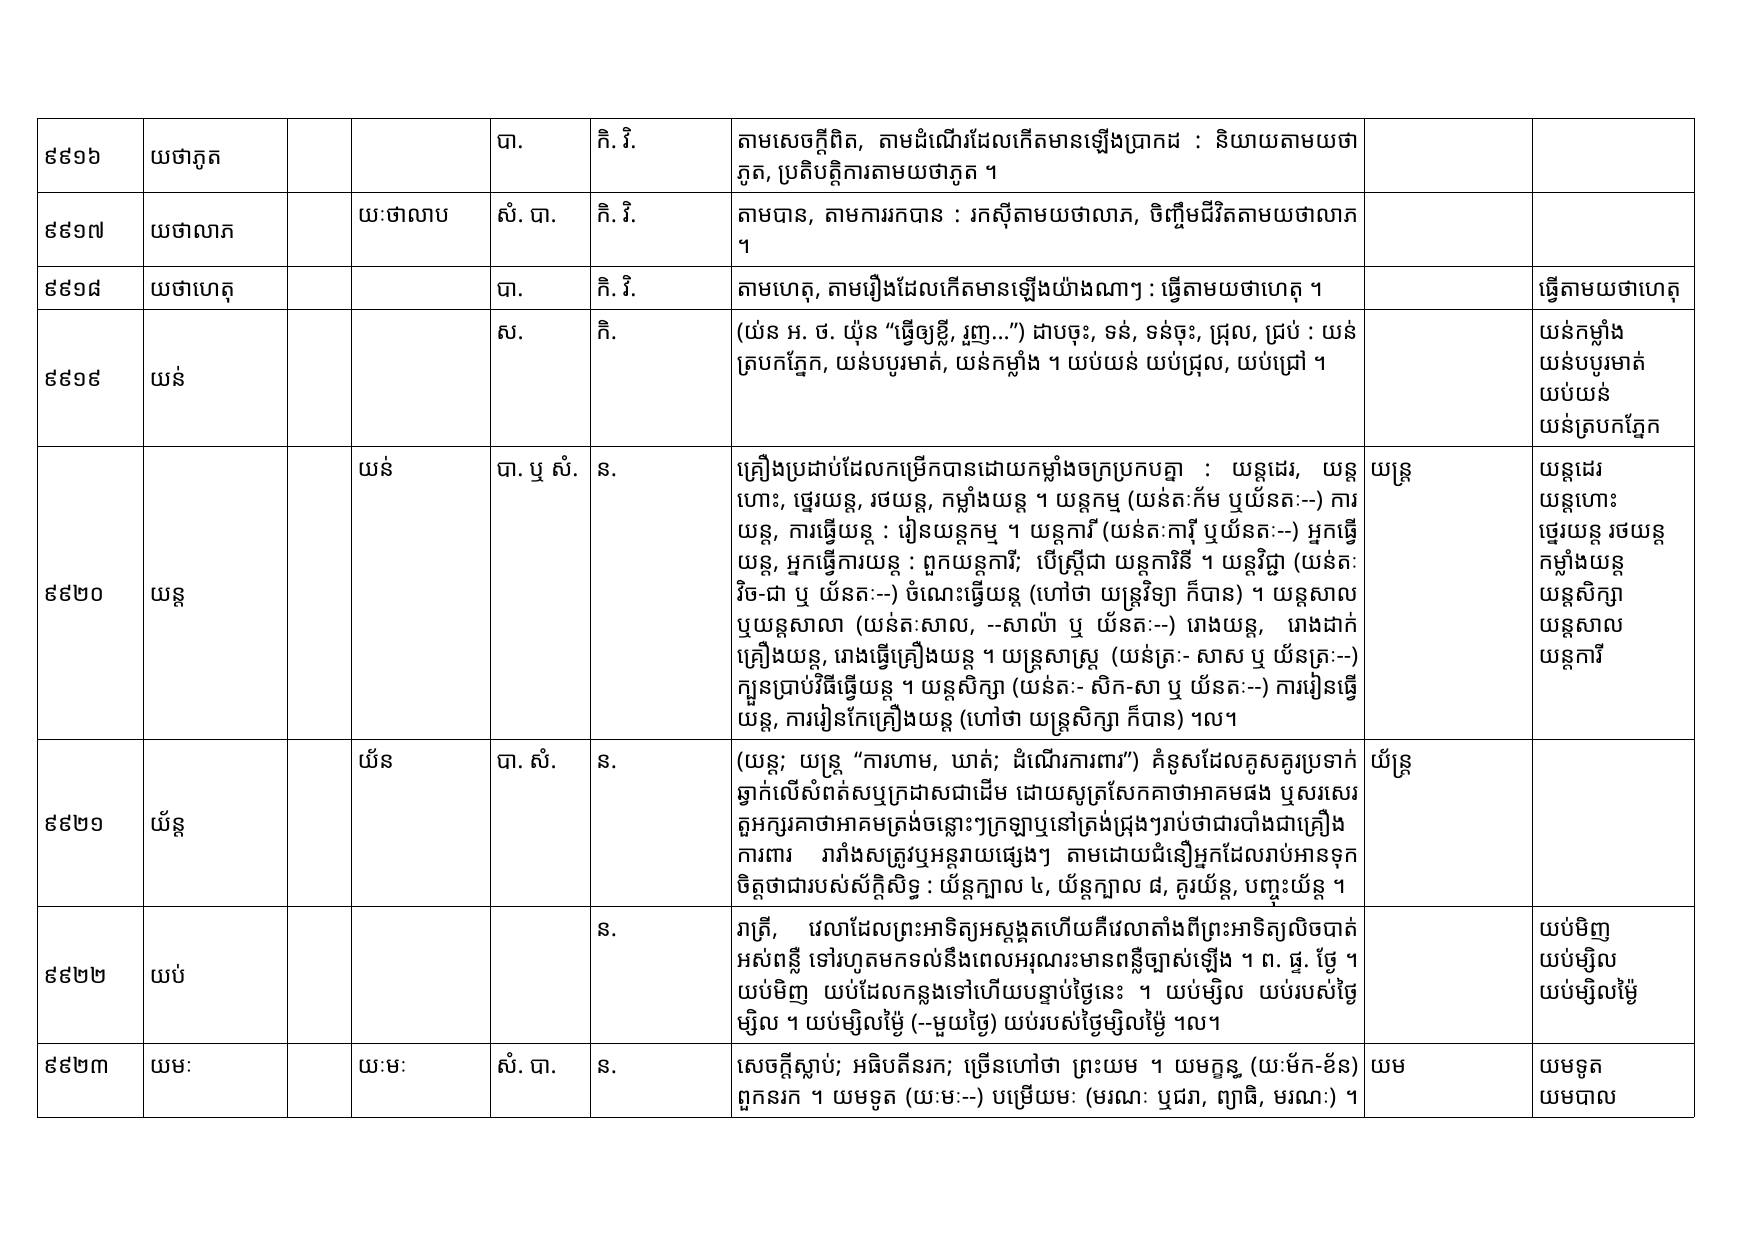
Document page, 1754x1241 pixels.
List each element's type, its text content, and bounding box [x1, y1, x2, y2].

table_cell [288, 267, 351, 309]
table_cell គ្រឿង​ប្រដាប់​ដែល​កម្រើក​បាន​ដោយ​កម្លាំង​ចក្រ​ប្រកប​គ្នា : យន្ត​ដេរ, យន្ត​ហោះ, ថ្នេរ​យន្ត, រថយន្ត, កម្លាំង​យន្ត ។ យន្ត​កម្ម (យន់តៈក័ម ឬ​យ័នតៈ--) ការ​យន្ត, ការ​ធ្វើ​យន្ត : រៀន​យន្ត​កម្ម ។ យន្ត​ការី (យន់តៈការ៉ី ឬ​យ័នតៈ--) អ្នក​ធ្វើ​យន្ត, អ្នក​ធ្វើ​ការ​យន្ត : ពួក​យន្ត​ការី; បើ​ស្ត្រី​ជា យន្ត​ការិនី ។ យន្ត​វិជ្ជា (យន់តៈវិច-ជា ឬ យ័នតៈ--) ចំណេះ​ធ្វើ​យន្ត (ហៅ​ថា យន្រ្ត​វិទ្យា ក៏​បាន) ។ យន្ត​សាល ឬ​យន្ត​សាលា (យន់តៈសាល, --សាល៉ា ឬ យ័នតៈ--) រោង​យន្ត, រោង​ដាក់​គ្រឿង​យន្ត, រោង​ធ្វើ​គ្រឿង​យន្ត ។ យន្រ្ត​សាស្រ្ត (យន់ត្រៈ- សាស ឬ យ័នត្រៈ--) ក្បួន​ប្រាប់​វិធី​ធ្វើ​យន្ត ។ យន្ត​សិក្សា (យន់តៈ- សិក-សា ឬ យ័នតៈ--) ការ​រៀន​ធ្វើ​យន្ត, ការ​រៀន​កែ​គ្រឿង​យន្ត (ហៅ​ថា យន្រ្ត​សិក្សា ក៏​បាន) ។ល។ [732, 447, 1364, 738]
table_cell [352, 267, 490, 309]
table_cell [288, 1044, 351, 1117]
table_cell យ័ន្រ្ត [1365, 740, 1532, 906]
table_cell យថាភូត [144, 119, 287, 192]
table_cell យ័ន្ត [144, 740, 287, 906]
table_cell ន. [591, 740, 731, 906]
table_cell យប់ [144, 907, 287, 1043]
table_cell ស. [491, 310, 590, 446]
table_cell ៩៩១៧ [38, 193, 143, 266]
table_cell កិ. [591, 310, 731, 446]
table_cell [352, 310, 490, 446]
table_cell (យន្ត; យន្រ្ត “ការ​ហាម, ឃាត់; ដំណើរ​ការពារ”) គំនូស​ដែល​គូស​គូរ​ប្រទាក់​ឆ្វាក់​លើ​សំពត់​ស​ឬ​ក្រដាស​ជាដើម ដោយ​សូត្រ​សែក​គាថា​អាគម​ផង ឬ​សរសេរ​តួ​អក្សរ​គាថា​អាគម​ត្រង់​ចន្លោះ​ៗ​ក្រឡា​ឬ​នៅ​ត្រង់​ជ្រុង​ៗ​រាប់​ថា​ជា​របាំង​ជា​គ្រឿង​ការពារ រារាំង​សត្រូវ​ឬ​អន្តរាយ​ផ្សេង​ៗ តាម​ដោយ​ជំនឿ​អ្នក​ដែល​រាប់អាន​ទុក​ចិត្ត​ថា​ជា​របស់​ស័ក្តិសិទ្ធ : យ័ន្ត​ក្បាល ៤, យ័ន្ត​ក្បាល ៨, គូរ​យ័ន្ត, បញ្ចុះ​យ័ន្ត ។ [732, 740, 1364, 906]
table_cell [491, 907, 590, 1043]
table_cell [1533, 119, 1694, 192]
table_cell យន់ [352, 447, 490, 738]
table_cell [288, 907, 351, 1043]
table_cell [1365, 119, 1532, 192]
table_cell ៩៩២១ [38, 740, 143, 906]
table_cell បា. [491, 267, 590, 309]
table_cell ៩៩១៩ [38, 310, 143, 446]
table_cell [1365, 267, 1532, 309]
table_cell តាម​ហេតុ, តាម​រឿង​ដែល​កើត​មាន​ឡើង​យ៉ាង​ណា​ៗ : ធ្វើ​តាម​យថា​ហេតុ ។ [732, 267, 1364, 309]
table_cell កិ. វិ. [591, 193, 731, 266]
table_cell ន. [591, 1044, 731, 1117]
table_cell កិ. វិ. [591, 267, 731, 309]
table_cell យៈថាលាប [352, 193, 490, 266]
table_cell [1365, 907, 1532, 1043]
table_cell បា. សំ. [491, 740, 590, 906]
table_cell យម​ទូត យម​បាល [1533, 1044, 1694, 1117]
table_cell សំ. បា. [491, 193, 590, 266]
table_cell [1533, 193, 1694, 266]
table_cell យន្រ្ត [1365, 447, 1532, 738]
table_cell ៩៩២០ [38, 447, 143, 738]
table_cell យន់ [144, 310, 287, 446]
table_cell យថាហេតុ [144, 267, 287, 309]
table_cell [288, 119, 351, 192]
table_cell [352, 907, 490, 1043]
table_cell បា. [491, 119, 590, 192]
table_cell [288, 447, 351, 738]
table_cell ៩៩២៣ [38, 1044, 143, 1117]
table_cell សេចក្ដី​ស្លាប់; អធិបតី​នរក; ច្រើន​ហៅ​ថា ព្រះ​យម ។ យមក្ខន្ធ (យៈម័ក-ខ័ន) ពួក​នរក ។ យម​ទូត (យៈមៈ--) បម្រើ​យមៈ (មរណៈ​ ឬ​ជរា, ព្យាធិ, មរណៈ) ។ យមបាល (យៈមៈ--ឬ យំមៈ--) អ្នក​រក្សា​នរក : ពួក​យមបាល (ខ្មែរ​ហៅ​ក្លាយ ជា​យម្ភុបាល ក៏​មាន គួរ​លែង​ប្រើ) ។ យម​បុរស (យៈមៈបុរ៉ស់) បុរស​របស់​យមៈ (មរណៈ) ។យមរាជ (យៈមៈរាច ឬ យំមៈ--) មច្ចុ​រាជ; ស្តេច​ត្រួតត្រា​នរក ។ ខ្មែរ​ប្រើ​ពាក្យ យមរាជ នេះ​ជា​ឋានន្តរ (ងារ) នៃ​សេនាបតី ក្រសួង​យុត្តិ​ធម៌ (ក្រសួង​តុលាការ), សម័យ​បច្ចុប្បន្ន​នេះ​ក៏​នៅ​តែ​ប្រើ​ជា​ឋានន្តរ​នៃ​រដ្ឋ​មន្រ្តី​ក្រសួង​យុត្តិ​ធម៌​នុះ​ដូច​ពី​ដើម​ដែរ : លោក​អ្នក​ឧកញ៉ា​យម​រាជ រដ្ឋ​មន្រ្តី​ក្រសួង​យុត្តិ​ធម៌; ប្រជា​ពលរដ្ឋ​ច្រើន​តែ ហៅ​តាម​ទម្លាប់​ក្រៅ​ពី​ការ​សរសេរ​ថា ជម​រាជ (ជំរាច) ទៅ​ជា​ប្រាក្រឹត ខ្មែរ : លោក​ជម​រាជ (គួរ​ហៅ​ឲ្យ​ត្រូវ​ថា យម​រាជ វិញ) ។ យម​លោក (យៈមៈ--) ឋាន​នរក, អបាយ​លោក ។ យម​សាធន៍ (យៈមៈសាត) ឋាន​នរក, នរក ។ល។ [732, 1044, 1364, 1117]
table_cell [288, 193, 351, 266]
table_cell យប់​មិញ យប់​ម្សិល យប់​ម្សិល​ម្ង៉ៃ [1533, 907, 1694, 1043]
table_cell យ័ន [352, 740, 490, 906]
table_cell សំ. បា. [491, 1044, 590, 1117]
table_cell យម [1365, 1044, 1532, 1117]
table_cell យថាលាភ [144, 193, 287, 266]
table_cell ធ្វើ​តាម​យថា​ហេតុ [1533, 267, 1694, 309]
table_cell យន្ត [144, 447, 287, 738]
table_cell តាម​បាន, តាម​ការ​រក​បាន : រក​ស៊ី​តាម​យថា​លាភ, ចិញ្ចឹម​ជីវិត​តាម​យថា​លាភ ។ [732, 193, 1364, 266]
table_cell តាម​សេចក្ដី​ពិត, តាម​ដំណើរ​ដែល​កើត​មាន​ឡើង​ប្រាកដ : និយាយ​តាម​យថា​ភូត, ប្រតិបត្តិ​ការ​តាម​យថាភូត ។ [732, 119, 1364, 192]
table_cell យន់​កម្លាំង យន់​បបូរ​មាត់ យប់​យន់ យន់​ត្របក​ភ្នែក [1533, 310, 1694, 446]
table_cell [352, 119, 490, 192]
table_cell [1533, 740, 1694, 906]
table_cell បា. ឬ សំ. [491, 447, 590, 738]
table_cell (យ់ន អ. ថ. យ៉ុន “ធ្វើ​ឲ្យ​ខ្លី, រួញ...”) ដាប​ចុះ, ទន់, ទន់​ចុះ, ជ្រុល, ជ្រប់ : យន់​ត្របក​ភ្នែក, យន់​បបូរ​មាត់, យន់​កម្លាំង ។ យប់​យន់ យប់​ជ្រុល, យប់​ជ្រៅ ។ [732, 310, 1364, 446]
table_cell រាត្រី, វេលា​ដែល​ព្រះ​អាទិត្យ​អស្តង្គត​ហើយ​គឺ​វេលា​តាំង​ពី​ព្រះ​អាទិត្យ​លិច​បាត់​អស់​ពន្លឺ ទៅ​រហូត​មក​ទល់​នឹង​ពេល​អរុណរះ​មាន​ពន្លឺ​ច្បាស់​ឡើង ។ ព. ផ្ទ. ថ្ងែ ។ យប់​មិញ យប់​ដែល​កន្លង​ទៅ​ហើយ​បន្ទាប់​ថ្ងៃ​នេះ ។ យប់​ម្សិល យប់​របស់​ថ្ងៃ​ម្សិល ។ យប់​ម្សិល​ម្ង៉ៃ (--មួយ​ថ្ងៃ) យប់​របស់​ថ្ងៃ​ម្សិល​ម្ង៉ៃ ។ល។ [732, 907, 1364, 1043]
table_cell ន. [591, 447, 731, 738]
table_cell យមៈ [144, 1044, 287, 1117]
table_cell យន្ត​ដេរ យន្ត​ហោះ ថ្នេរ​យន្ត រថយន្ត កម្លាំង​យន្ត យន្ត​សិក្សា យន្ត​សាល យន្ត​ការី [1533, 447, 1694, 738]
table_cell ន. [591, 907, 731, 1043]
table_cell [1365, 193, 1532, 266]
table_cell [1365, 310, 1532, 446]
table_cell ៩៩១៦ [38, 119, 143, 192]
table_cell [288, 740, 351, 906]
table_cell កិ. វិ. [591, 119, 731, 192]
table_cell ៩៩១៨ [38, 267, 143, 309]
table_cell ៩៩២២ [38, 907, 143, 1043]
table_cell យៈមៈ [352, 1044, 490, 1117]
table_cell [288, 310, 351, 446]
